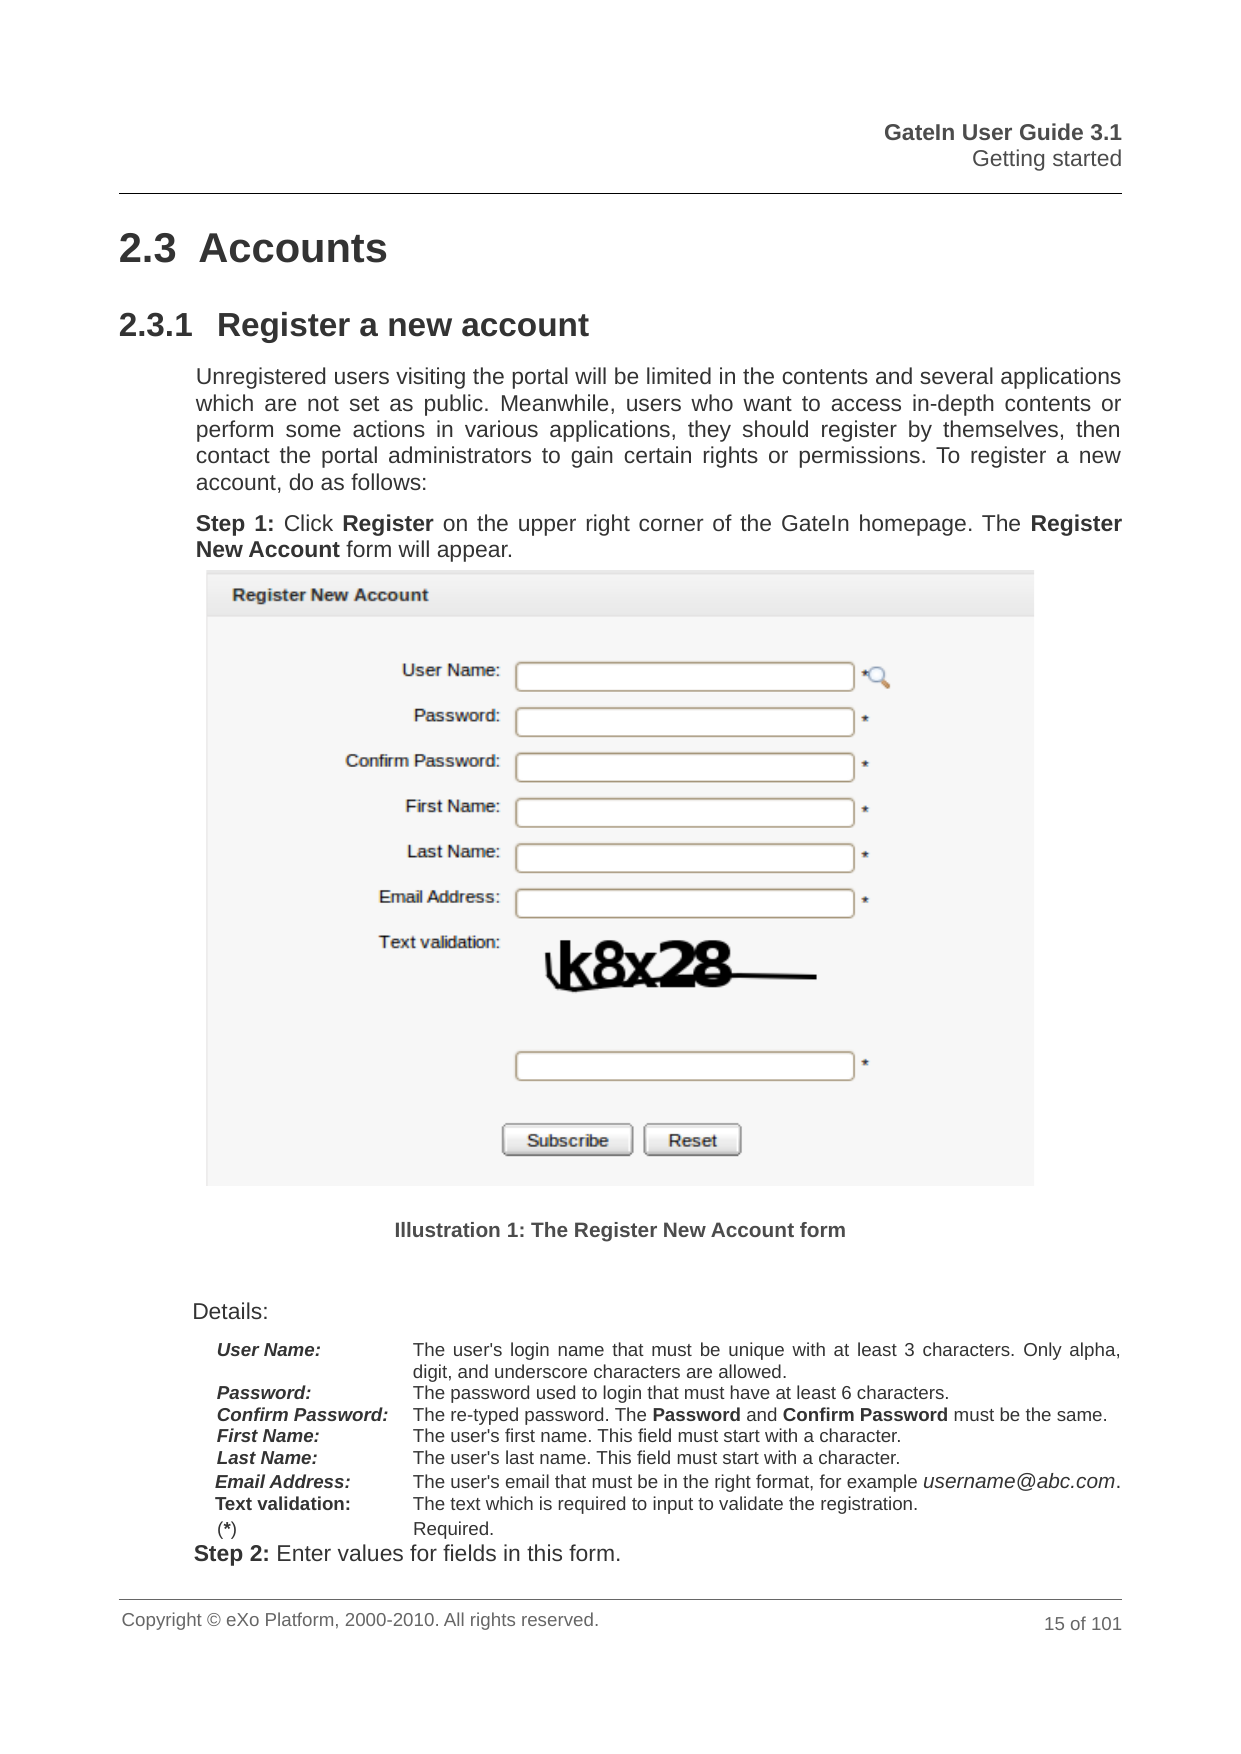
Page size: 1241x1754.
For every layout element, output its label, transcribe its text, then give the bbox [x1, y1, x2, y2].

text User Name: The user's login name that must be unique with at least 3 characters. Only alpha, digit, and underscore characters are allowed. [217, 1339, 1122, 1382]
text Last Name: The user's last name. This field must start with a character. [217, 1447, 1122, 1468]
text Details: [45, 1298, 1122, 1324]
list Step 2: Enter values for fields in this form. [156, 1540, 1122, 1567]
subtitle Register a new account [118, 286, 1122, 348]
text Step 1: Click Register on the upper right corner of the GateIn homepage. The Register New Account form will appear. [196, 510, 1122, 563]
text Email Address: The user's email that must be in the right format, for example username@abc.com. [215, 1468, 1122, 1492]
text Illustration 1: The Register New Account form [206, 1186, 1034, 1241]
text Text validation: The text which is required to input to validate the registration. [215, 1492, 1122, 1514]
text Confirm Password: The re-typed password. The Password and Confirm Password must be the same. [217, 1404, 1122, 1425]
text (*) Required. [45, 1514, 1122, 1540]
text First Name: The user's first name. This field must start with a character. [217, 1425, 1122, 1447]
picture [206, 570, 1035, 1186]
text Password: The password used to login that must have at least 6 characters. [217, 1382, 1122, 1404]
subtitle Accounts [118, 223, 1122, 271]
text Unregistered users visiting the portal will be limited in the contents and several applications which are not set as public. Meanwhile, users who want to access in-depth contents or perform some actions in various applications, they should register by themselves, then contact the portal administrators to gain certain rights or permissions. To register a new account, do as follows: [196, 363, 1122, 495]
